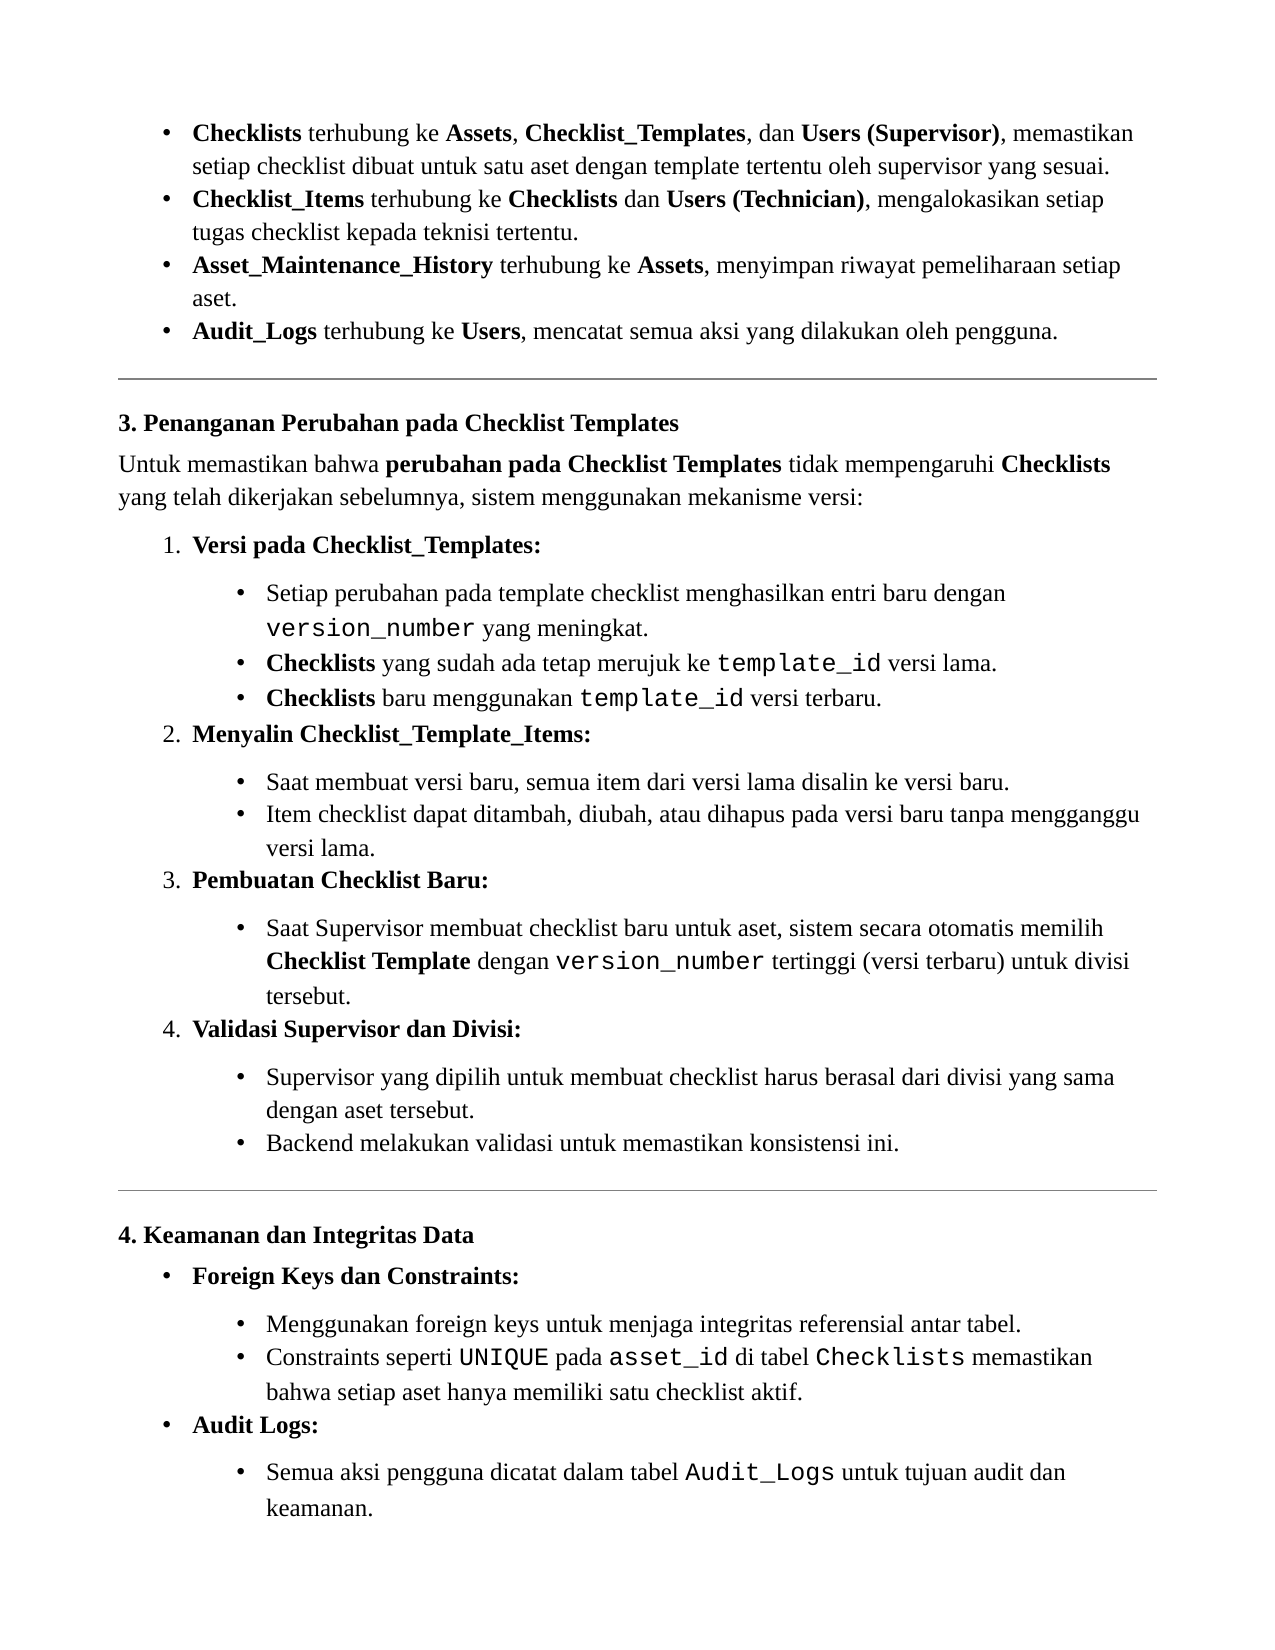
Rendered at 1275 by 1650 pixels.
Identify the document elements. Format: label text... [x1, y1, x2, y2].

list Checklist_Items terhubung ke Checklists dan Users (Technician), mengalokasikan setiap tugas checklist kepada teknisi tertentu. [162, 184, 1157, 246]
list Asset_Maintenance_History terhubung ke Assets, menyimpan riwayat pemeliharaan setiap aset. [162, 250, 1157, 312]
list Pembuatan Checklist Baru: [162, 866, 1157, 894]
list Audit_Logs terhubung ke Users, mencatat semua aksi yang dilakukan oleh pengguna. [162, 316, 1157, 345]
subtitle 4. Keamanan dan Integritas Data [118, 1220, 1157, 1249]
list Constraints seperti UNIQUE pada asset_id di tabel Checklists memastikan bahwa setiap aset hanya memiliki satu checklist aktif. [236, 1342, 1157, 1406]
list Foreign Keys dan Constraints: [162, 1261, 1157, 1290]
list Item checklist dapat ditambah, diubah, atau dihapus pada versi baru tanpa mengganggu versi lama. [236, 799, 1157, 861]
subtitle 3. Penanganan Perubahan pada Checklist Templates [118, 408, 1157, 437]
list Semua aksi pengguna dicatat dalam tabel Audit_Logs untuk tujuan audit dan keamanan. [236, 1457, 1157, 1521]
list Setiap perubahan pada template checklist menghasilkan entri baru dengan version_number yang meningkat. [236, 578, 1157, 643]
list Menggunakan foreign keys untuk menjaga integritas referensial antar tabel. [236, 1309, 1157, 1337]
list Checklists yang sudah ada tetap merujuk ke template_id versi lama. [236, 648, 1157, 679]
text Untuk memastikan bahwa perubahan pada Checklist Templates tidak mempengaruhi Checklists yang telah dikerjakan sebelumnya, sistem menggunakan mekanisme versi: [118, 449, 1157, 511]
list Checklists baru menggunakan template_id versi terbaru. [236, 683, 1157, 714]
list Supervisor yang dipilih untuk membuat checklist harus berasal dari divisi yang sama dengan aset tersebut. [236, 1062, 1157, 1124]
list Audit Logs: [162, 1410, 1157, 1439]
list Versi pada Checklist_Templates: [162, 530, 1157, 559]
list Validasi Supervisor dan Divisi: [162, 1014, 1157, 1043]
list Backend melakukan validasi untuk memastikan konsistensi ini. [236, 1128, 1157, 1157]
list Menyalin Checklist_Template_Items: [162, 719, 1157, 748]
list Saat Supervisor membuat checklist baru untuk aset, sistem secara otomatis memilih Checklist Template dengan version_number tertinggi (versi terbaru) untuk divisi tersebut. [236, 913, 1157, 1010]
list Saat membuat versi baru, semua item dari versi lama disalin ke versi baru. [236, 767, 1157, 795]
list Checklists terhubung ke Assets, Checklist_Templates, dan Users (Supervisor), memastikan setiap checklist dibuat untuk satu aset dengan template tertentu oleh supervisor yang sesuai. [162, 118, 1157, 180]
